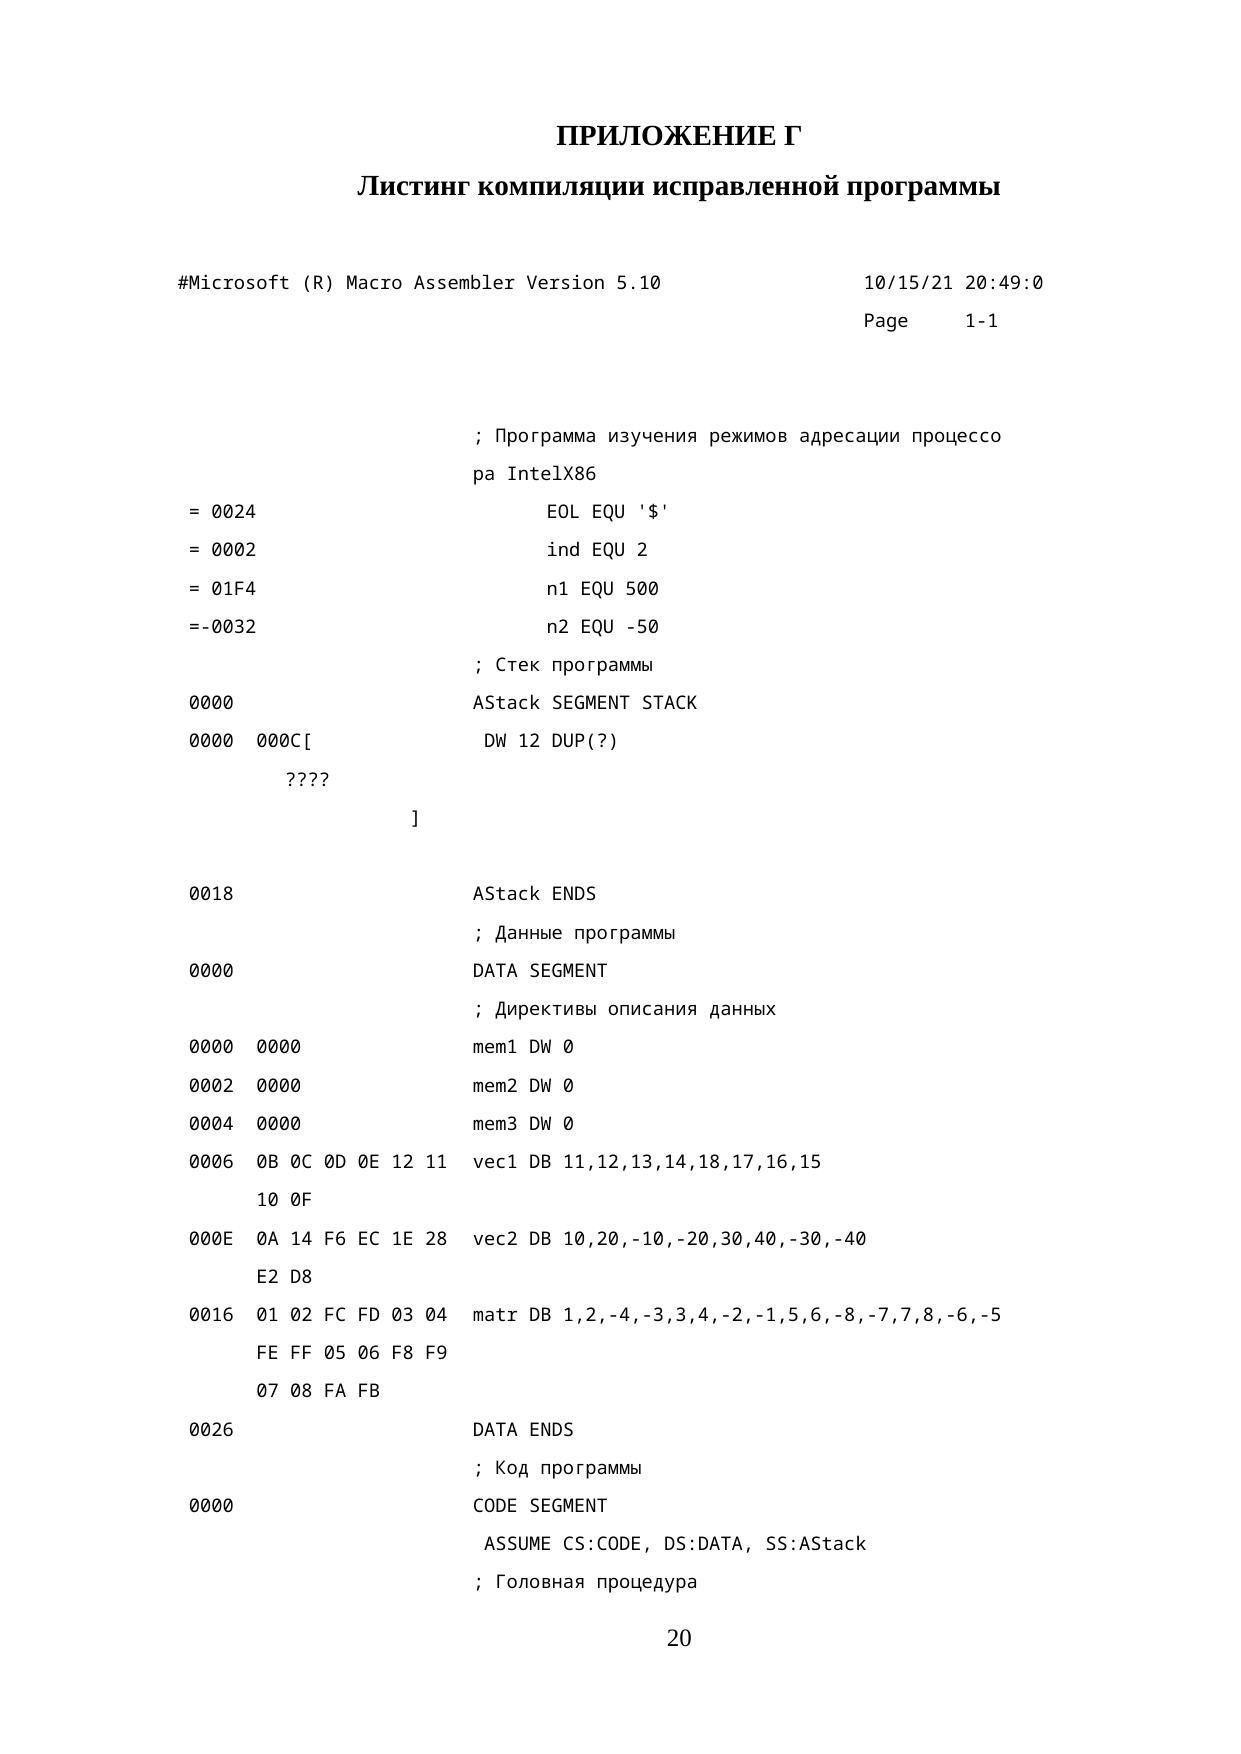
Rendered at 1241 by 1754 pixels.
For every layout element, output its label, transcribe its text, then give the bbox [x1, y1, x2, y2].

text FE FF 05 06 F8 F9 [177, 1339, 1181, 1365]
text ; Головная процедура [177, 1569, 1181, 1594]
text Листинг компиляции исправленной программы [177, 168, 1181, 202]
text 0018 AStack ENDS [177, 881, 1181, 906]
text 000E 0A 14 F6 EC 1E 28 vec2 DB 10,20,-10,-20,30,40,-30,-40 [177, 1225, 1181, 1250]
text 10 0F [177, 1187, 1181, 1212]
text E2 D8 [177, 1263, 1181, 1288]
text = 0002 ind EQU 2 [177, 537, 1181, 562]
text 0000 AStack SEGMENT STACK [177, 689, 1181, 715]
text 0002 0000 mem2 DW 0 [177, 1072, 1181, 1097]
text ра IntelX86 [177, 460, 1181, 486]
text ASSUME CS:CODE, DS:DATA, SS:AStack [177, 1531, 1181, 1556]
text ; Код программы [177, 1454, 1181, 1480]
text = 01F4 n1 EQU 500 [177, 575, 1181, 600]
text 07 08 FA FB [177, 1378, 1181, 1403]
text ПРИЛОЖЕНИЕ Г [177, 118, 1181, 152]
text 0000 0000 mem1 DW 0 [177, 1034, 1181, 1059]
text 0026 DATA ENDS [177, 1416, 1181, 1441]
text 0000 DATA SEGMENT [177, 957, 1181, 983]
text ; Стек программы [177, 651, 1181, 677]
text #Microsoft (R) Macro Assembler Version 5.10 10/15/21 20:49:0 [177, 269, 1181, 294]
text 0016 01 02 FC FD 03 04 matr DB 1,2,-4,-3,3,4,-2,-1,5,6,-8,-7,7,8,-6,-5 [177, 1301, 1181, 1327]
text ; Программа изучения режимов адресации процессо [177, 422, 1181, 447]
text = 0024 EOL EQU '$' [177, 498, 1181, 524]
text ] [177, 804, 1181, 830]
text =-0032 n2 EQU -50 [177, 613, 1181, 639]
text 0000 CODE SEGMENT [177, 1492, 1181, 1518]
text ???? [177, 766, 1181, 792]
text 0000 000C[ DW 12 DUP(?) [177, 728, 1181, 753]
text ; Данные программы [177, 919, 1181, 944]
text ; Директивы описания данных [177, 995, 1181, 1021]
text Page 1-1 [177, 307, 1181, 333]
text 0004 0000 mem3 DW 0 [177, 1110, 1181, 1136]
text 0006 0B 0C 0D 0E 12 11 vec1 DB 11,12,13,14,18,17,16,15 [177, 1148, 1181, 1174]
